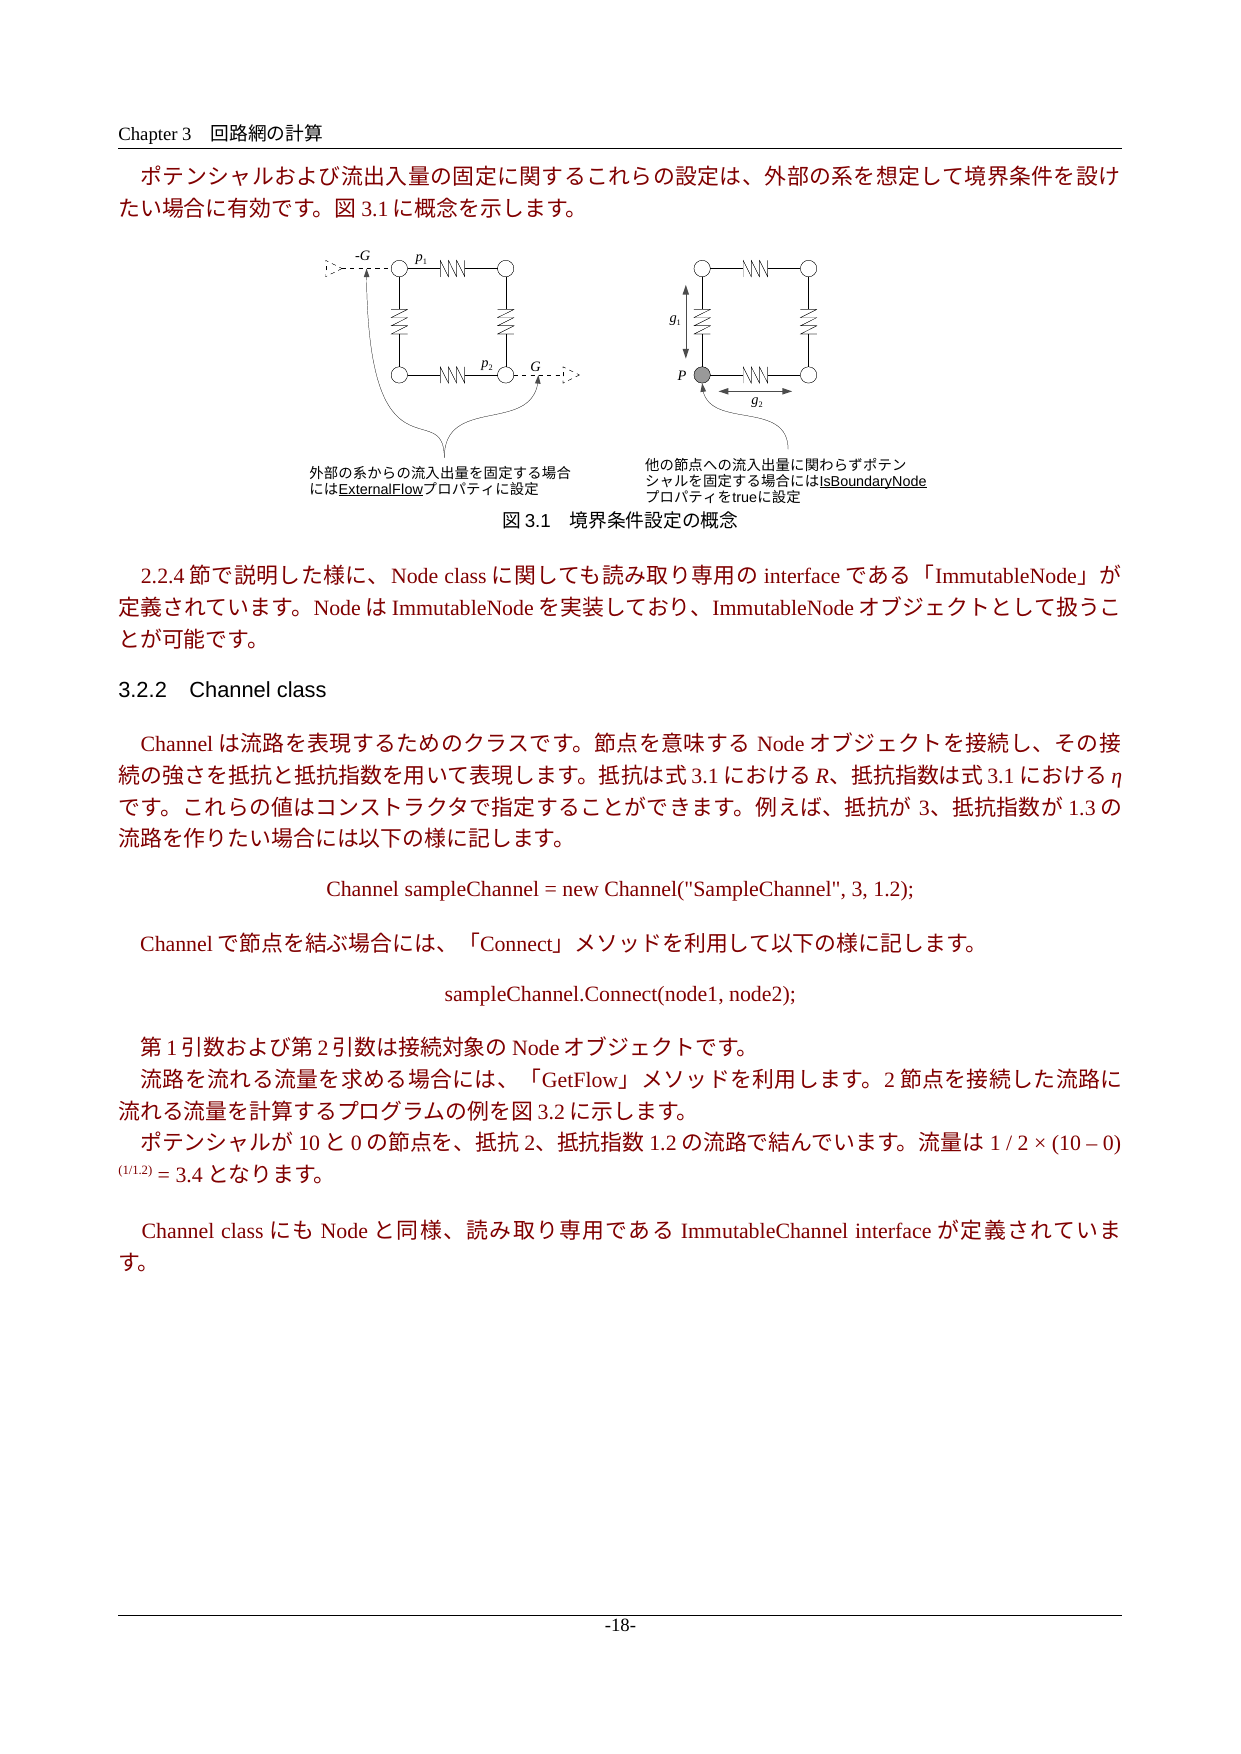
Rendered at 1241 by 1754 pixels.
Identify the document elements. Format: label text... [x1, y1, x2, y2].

text 第1引数および第2引数は接続対象のNodeオブジェクトです。 [118, 1030, 1122, 1062]
text 2.2.4節で説明した様に、Node classに関しても読み取り専用のinterfaceである「ImmutableNode」が定義されています。NodeはImmutableNodeを実装しており、ImmutableNodeオブジェクトとして扱うことが可能です。 [118, 558, 1122, 653]
text 図3.1 境界条件設定の概念 [309, 247, 931, 533]
subtitle Channel class [118, 678, 1122, 702]
text ポテンシャルおよび流出入量の固定に関するこれらの設定は、外部の系を想定して境界条件を設けたい場合に有効です。図3.1に概念を示します。 [118, 159, 1122, 223]
text 流路を流れる流量を求める場合には、「GetFlow」メソッドを利用します。2節点を接続した流路に流れる流量を計算するプログラムの例を図3.2に示します。 [118, 1062, 1122, 1125]
text ポテンシャルが10と0の節点を、抵抗2、抵抗指数1.2の流路で結んでいます。流量は1 / 2 × (10 – 0)(1/1.2) = 3.4となります。 [118, 1125, 1122, 1189]
text sampleChannel.Connect(node1, node2); [118, 982, 1122, 1006]
text Channel classにもNodeと同様、読み取り専用であるImmutableChannel interfaceが定義されています。 [118, 1213, 1122, 1276]
text Channel sampleChannel = new Channel("SampleChannel", 3, 1.2); [118, 877, 1122, 902]
text Channelで節点を結ぶ場合には、「Connect」メソッドを利用して以下の様に記します。 [118, 926, 1122, 958]
text Channelは流路を表現するためのクラスです。節点を意味するNodeオブジェクトを接続し、その接続の強さを抵抗と抵抗指数を用いて表現します。抵抗は式3.1におけるR、抵抗指数は式3.1におけるηです。これらの値はコンストラクタで指定することができます。例えば、抵抗が3、抵抗指数が1.3の流路を作りたい場合には以下の様に記します。 [118, 726, 1122, 853]
